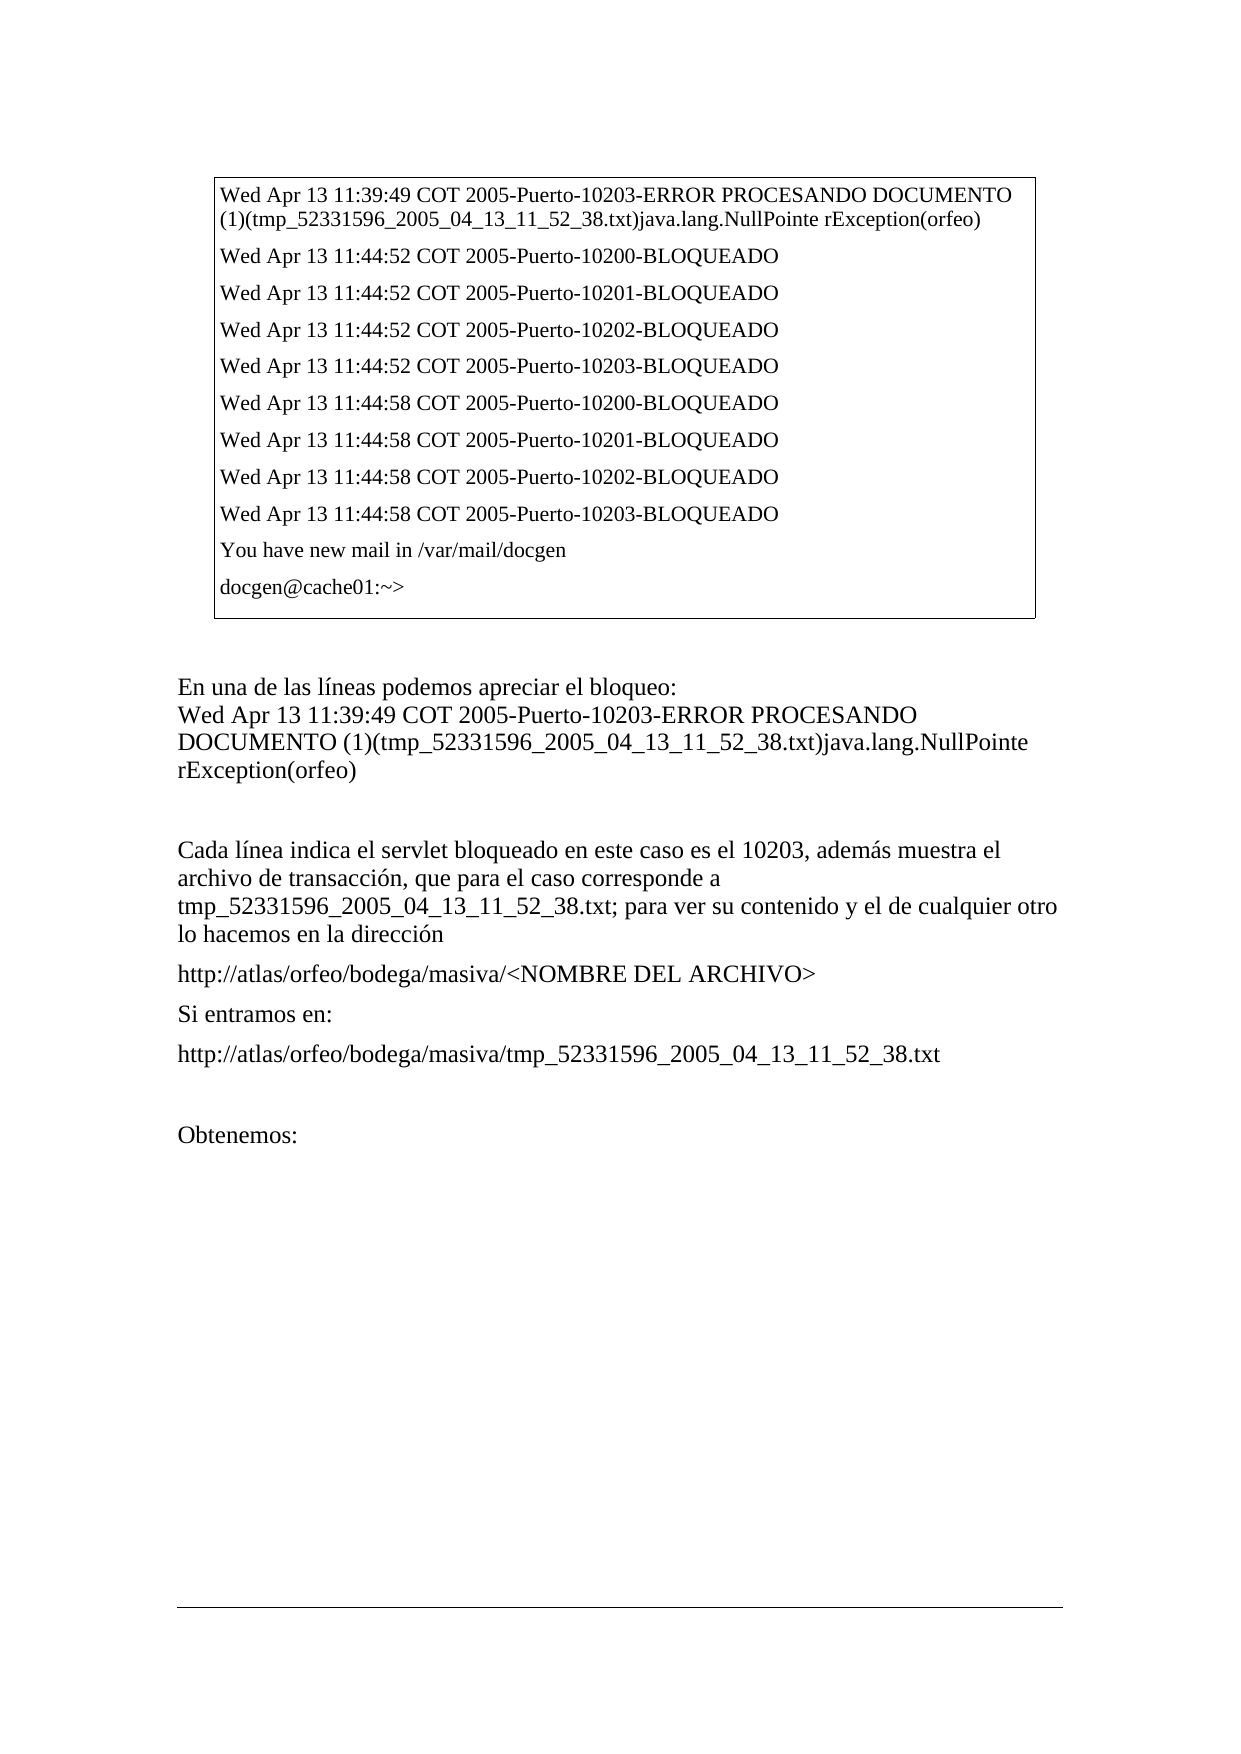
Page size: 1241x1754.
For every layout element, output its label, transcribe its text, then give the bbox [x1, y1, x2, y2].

text http://atlas/orfeo/bodega/masiva/<NOMBRE DEL ARCHIVO> [177, 960, 1063, 988]
text En una de las líneas podemos apreciar el bloqueo: [177, 673, 1063, 701]
text Wed Apr 13 11:39:49 COT 2005-Puerto-10203-ERROR PROCESANDO DOCUMENTO (1)(tmp_52331596_2005_04_13_11_52_38.txt)java.lang.NullPointe rException(orfeo) [177, 701, 1063, 784]
text Obtenemos: [177, 1121, 1063, 1148]
text Cada línea indica el servlet bloqueado en este caso es el 10203, además muestra el archivo de transacción, que para el caso corresponde a tmp_52331596_2005_04_13_11_52_38.txt; para ver su contenido y el de cualquier otro lo hacemos en la dirección [177, 837, 1063, 947]
text http://atlas/orfeo/bodega/masiva/tmp_52331596_2005_04_13_11_52_38.txt [177, 1040, 1063, 1068]
table_header Wed Apr 13 11:39:49 COT 2005-Puerto-10203-ERROR PROCESANDO DOCUMENTO (1)(tmp_52331596_2005_04_13_11_52_38.txt)java.lang.NullPointe rException(orfeo) Wed Apr 13 11:44:52 COT 2005-Puerto-10200-BLOQUEADO Wed Apr 13 11:44:52 COT 2005-Puerto-10201-BLOQUEADO Wed Apr 13 11:44:52 COT 2005-Puerto-10202-BLOQUEADO Wed Apr 13 11:44:52 COT 2005-Puerto-10203-BLOQUEADO Wed Apr 13 11:44:58 COT 2005-Puerto-10200-BLOQUEADO Wed Apr 13 11:44:58 COT 2005-Puerto-10201-BLOQUEADO Wed Apr 13 11:44:58 COT 2005-Puerto-10202-BLOQUEADO Wed Apr 13 11:44:58 COT 2005-Puerto-10203-BLOQUEADO You have new mail in /var/mail/docgen docgen@cache01:~> [215, 178, 1035, 617]
text Si entramos en: [177, 1000, 1063, 1028]
